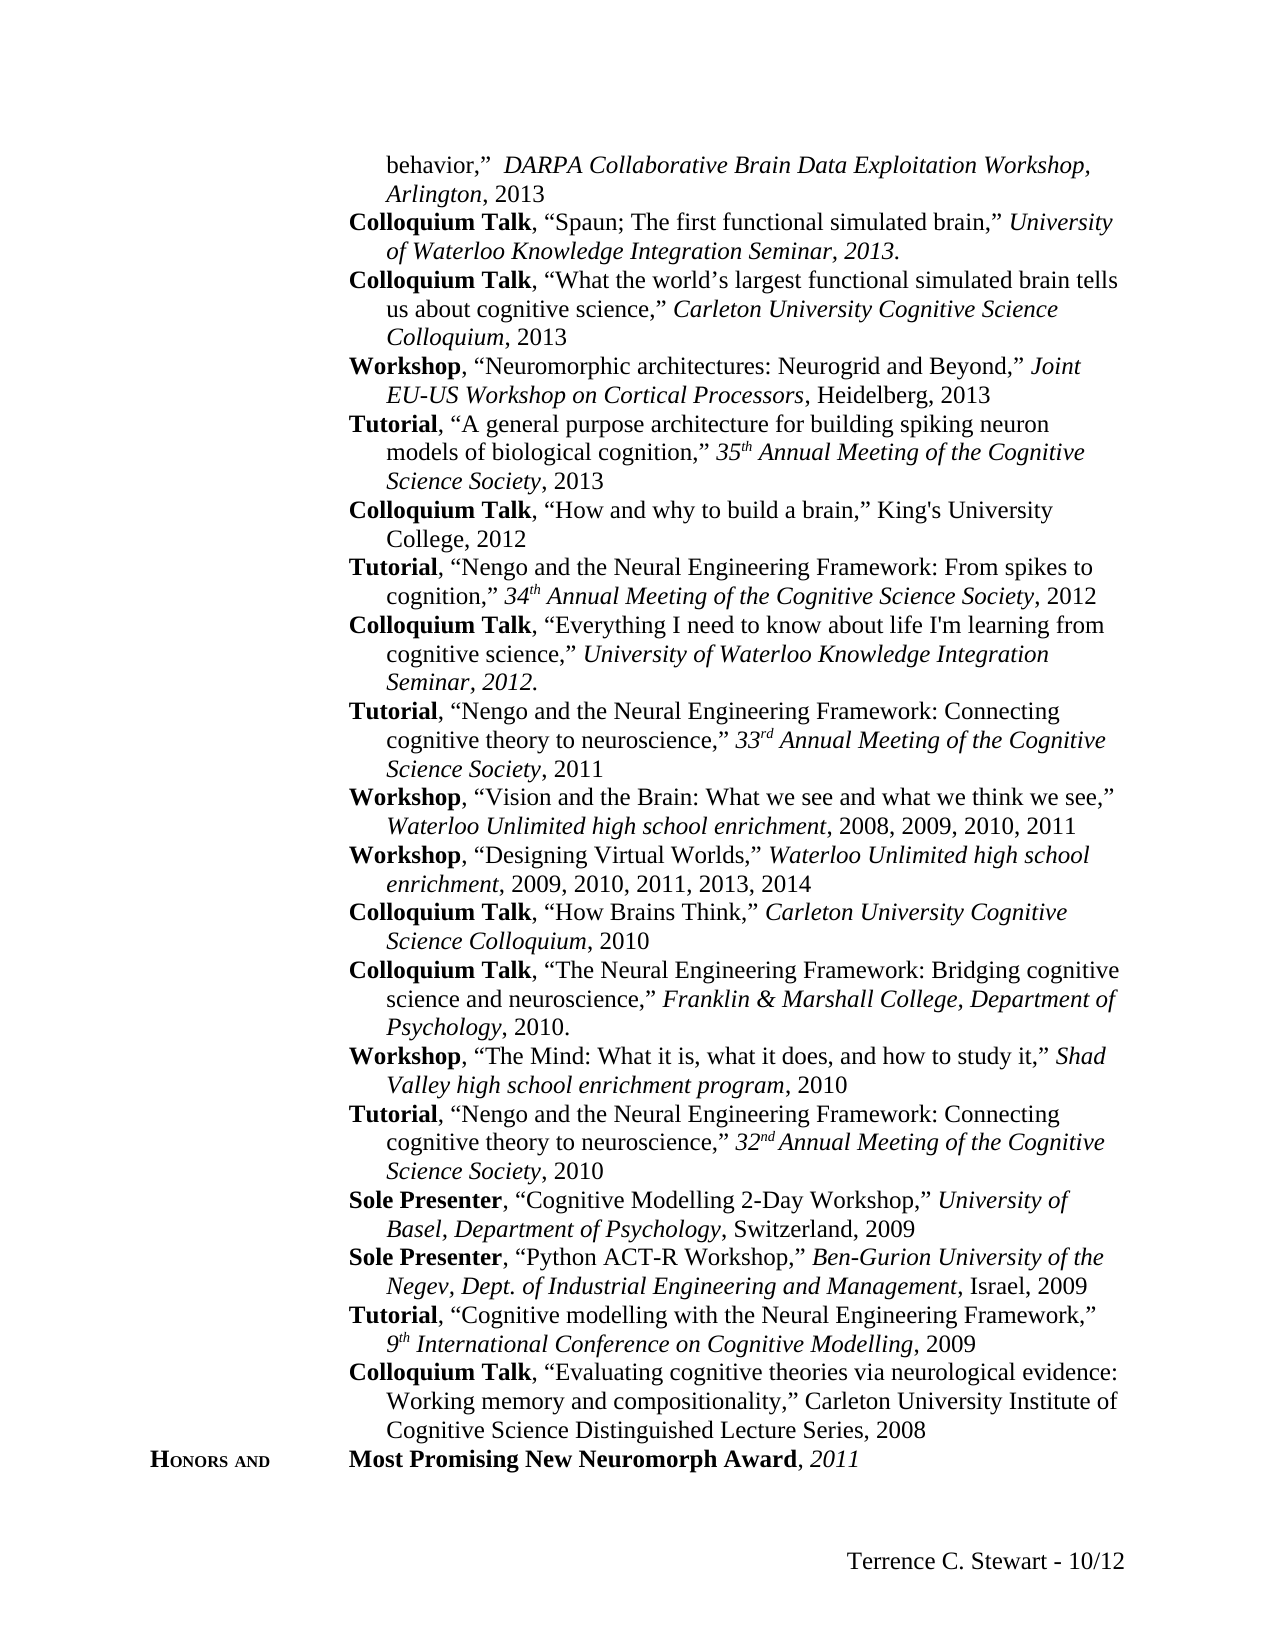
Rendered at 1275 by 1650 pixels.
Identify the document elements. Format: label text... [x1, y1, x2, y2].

table_cell Honors and [139, 1444, 337, 1472]
table_cell Most Promising New Neuromorph Award, 2011 Telluride Neuromorphic Cognition Engineering Workshop SHARCNET Postdoctoral Fellowship, 2009 – 2010 Winner of Technion Prediction Tournament (repetition condition), 2008 predictions of human performance in repeated binary choice task Derbyshire Graduate Scholarship in Cognitive Science, 2004 – 2006 NSERC Post-Graduate Scholarship, 1999 – 2003 British Council Chevening Scholarship, 1999 – 2000 Colonel Hugh Heasley Engineering Scholarship, 1994 – 1999 Canada Scholarship, 1994 – 1999 [338, 1444, 1136, 1472]
table_cell behavior,” DARPA Collaborative Brain Data Exploitation Workshop, Arlington, 2013 Colloquium Talk, “Spaun; The first functional simulated brain,” University of Waterloo Knowledge Integration Seminar, 2013. Colloquium Talk, “What the world’s largest functional simulated brain tells us about cognitive science,” Carleton University Cognitive Science Colloquium, 2013 Workshop, “Neuromorphic architectures: Neurogrid and Beyond,” Joint EU-US Workshop on Cortical Processors, Heidelberg, 2013 Tutorial, “A general purpose architecture for building spiking neuron models of biological cognition,” 35th Annual Meeting of the Cognitive Science Society, 2013 Colloquium Talk, “How and why to build a brain,” King's University College, 2012 Tutorial, “Nengo and the Neural Engineering Framework: From spikes to cognition,” 34th Annual Meeting of the Cognitive Science Society, 2012 Colloquium Talk, “Everything I need to know about life I'm learning from cognitive science,” University of Waterloo Knowledge Integration Seminar, 2012. Tutorial, “Nengo and the Neural Engineering Framework: Connecting cognitive theory to neuroscience,” 33rd Annual Meeting of the Cognitive Science Society, 2011 Workshop, “Vision and the Brain: What we see and what we think we see,” Waterloo Unlimited high school enrichment, 2008, 2009, 2010, 2011 Workshop, “Designing Virtual Worlds,” Waterloo Unlimited high school enrichment, 2009, 2010, 2011, 2013, 2014 Colloquium Talk, “How Brains Think,” Carleton University Cognitive Science Colloquium, 2010 Colloquium Talk, “The Neural Engineering Framework: Bridging cognitive science and neuroscience,” Franklin & Marshall College, Department of Psychology, 2010. Workshop, “The Mind: What it is, what it does, and how to study it,” Shad Valley high school enrichment program, 2010 Tutorial, “Nengo and the Neural Engineering Framework: Connecting cognitive theory to neuroscience,” 32nd Annual Meeting of the Cognitive Science Society, 2010 Sole Presenter, “Cognitive Modelling 2-Day Workshop,” University of Basel, Department of Psychology, Switzerland, 2009 Sole Presenter, “Python ACT-R Workshop,” Ben-Gurion University of the Negev, Dept. of Industrial Engineering and Management, Israel, 2009 Tutorial, “Cognitive modelling with the Neural Engineering Framework,” 9th International Conference on Cognitive Modelling, 2009 Colloquium Talk, “Evaluating cognitive theories via neurological evidence: Working memory and compositionality,” Carleton University Institute of Cognitive Science Distinguished Lecture Series, 2008 [338, 150, 1136, 1444]
table_cell [139, 150, 337, 1444]
